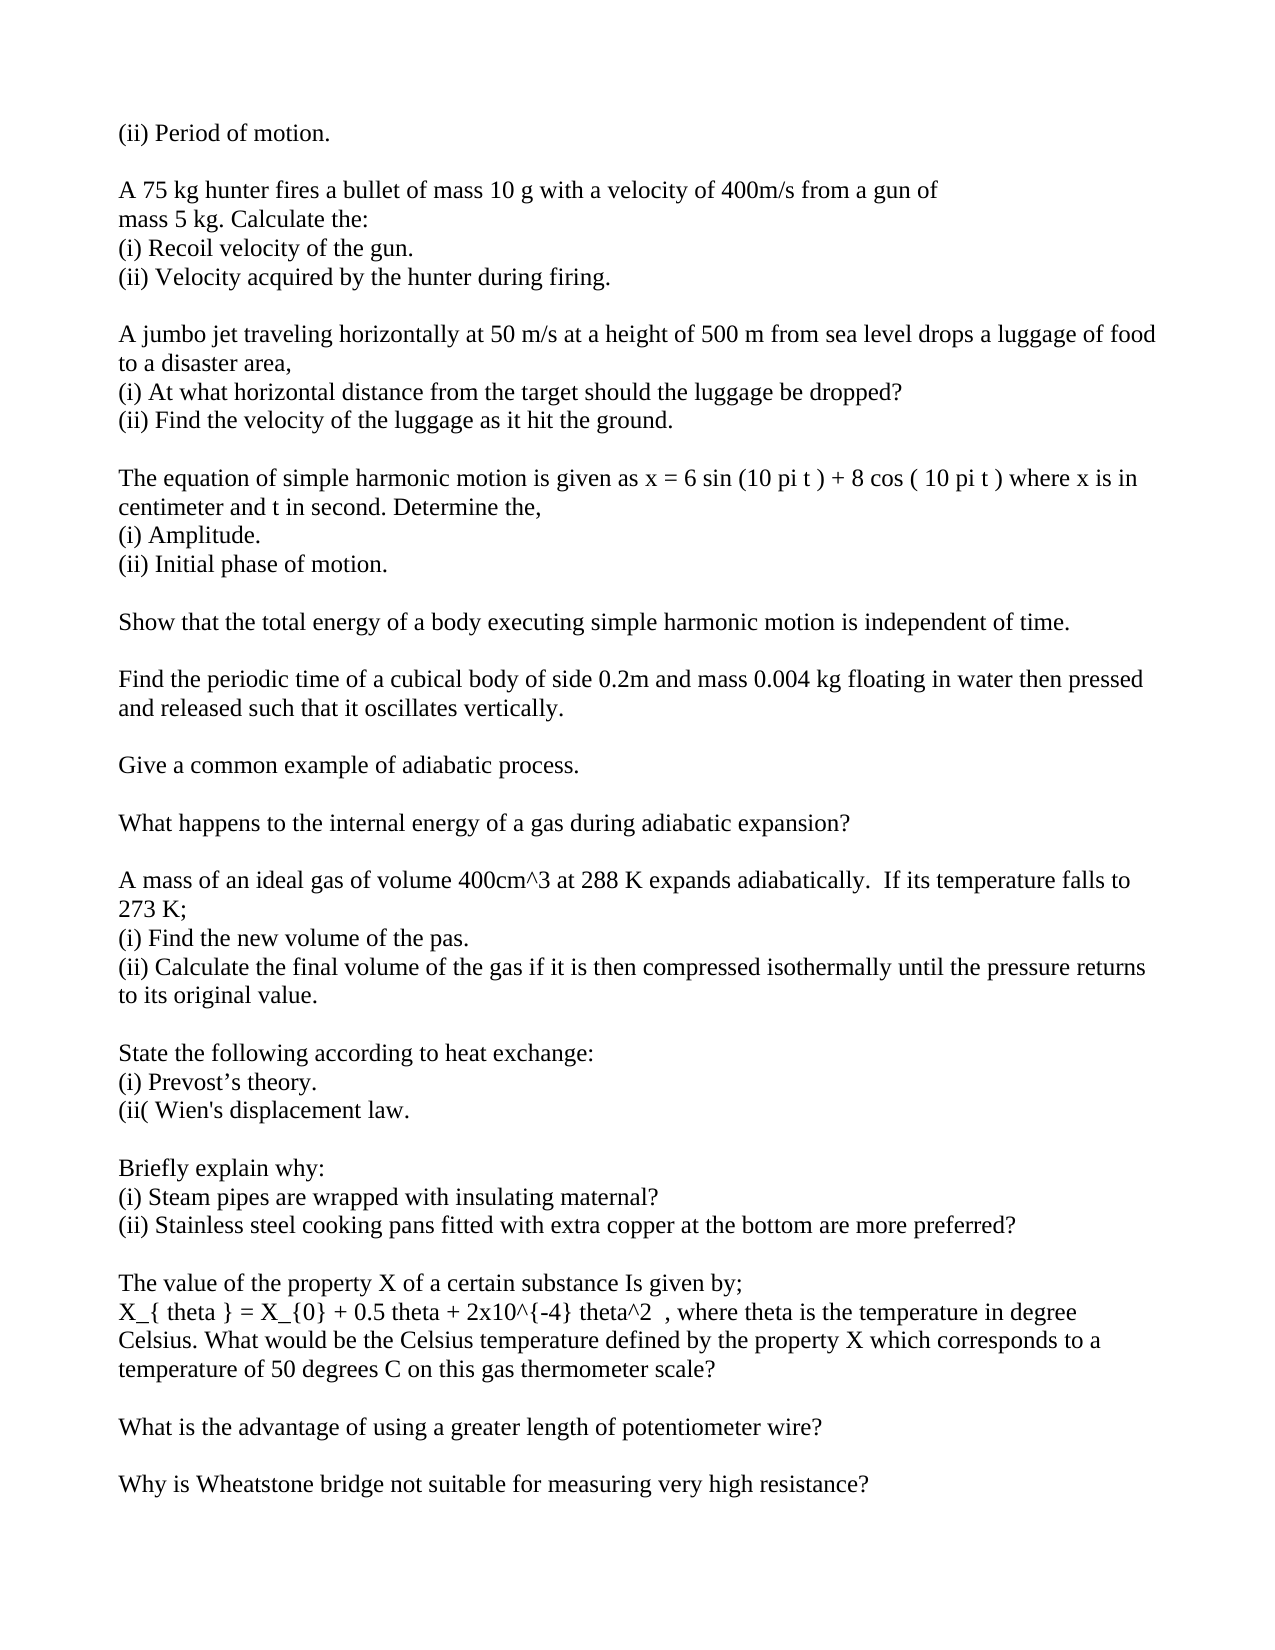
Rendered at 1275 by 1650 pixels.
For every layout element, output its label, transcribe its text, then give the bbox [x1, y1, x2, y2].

text (ii) Calculate the final volume of the gas if it is then compressed isothermally until the pressure returns to its original value. [118, 952, 1157, 1009]
text (ii) Velocity acquired by the hunter during firing. [118, 262, 1157, 291]
text Show that the total energy of a body executing simple harmonic motion is independent of time. [118, 607, 1157, 636]
text (i) Recoil velocity of the gun. [118, 233, 1157, 262]
text (ii) Period of motion. [118, 118, 1157, 147]
text What happens to the internal energy of a gas during adiabatic expansion? [118, 808, 1157, 837]
text (ii) Find the velocity of the luggage as it hit the ground. [118, 406, 1157, 434]
text A 75 kg hunter fires a bullet of mass 10 g with a velocity of 400m/s from a gun of [118, 176, 1157, 204]
text Give a common example of adiabatic process. [118, 751, 1157, 779]
text X_{ theta } = X_{0} + 0.5 theta + 2x10^{-4} theta^2 , where theta is the temperature in degree Celsius. What would be the Celsius temperature defined by the property X which corresponds to a temperature of 50 degrees C on this gas thermometer scale? [118, 1297, 1157, 1383]
text A mass of an ideal gas of volume 400cm^3 at 288 K expands adiabatically. If its temperature falls to 273 K; [118, 866, 1157, 923]
text The value of the property X of a certain substance Is given by; [118, 1268, 1157, 1297]
text State the following according to heat exchange: [118, 1038, 1157, 1067]
text Briefly explain why: [118, 1153, 1157, 1182]
text The equation of simple harmonic motion is given as x = 6 sin (10 pi t ) + 8 cos ( 10 pi t ) where x is in centimeter and t in second. Determine the, [118, 463, 1157, 521]
text mass 5 kg. Calculate the: [118, 204, 1157, 233]
text (ii( Wien's displacement law. [118, 1096, 1157, 1124]
text (ii) Initial phase of motion. [118, 549, 1157, 578]
text (i) Amplitude. [118, 521, 1157, 549]
text What is the advantage of using a greater length of potentiometer wire? [118, 1412, 1157, 1441]
text A jumbo jet traveling horizontally at 50 m/s at a height of 500 m from sea level drops a luggage of food to a disaster area, [118, 319, 1157, 377]
text (i) Prevost’s theory. [118, 1067, 1157, 1096]
text (i) At what horizontal distance from the target should the luggage be dropped? [118, 377, 1157, 406]
text Why is Wheatstone bridge not suitable for measuring very high resistance? [118, 1469, 1157, 1498]
text (i) Find the new volume of the pas. [118, 923, 1157, 952]
text (i) Steam pipes are wrapped with insulating maternal? [118, 1182, 1157, 1211]
text Find the periodic time of a cubical body of side 0.2m and mass 0.004 kg floating in water then pressed and released such that it oscillates vertically. [118, 664, 1157, 722]
text (ii) Stainless steel cooking pans fitted with extra copper at the bottom are more preferred? [118, 1211, 1157, 1239]
